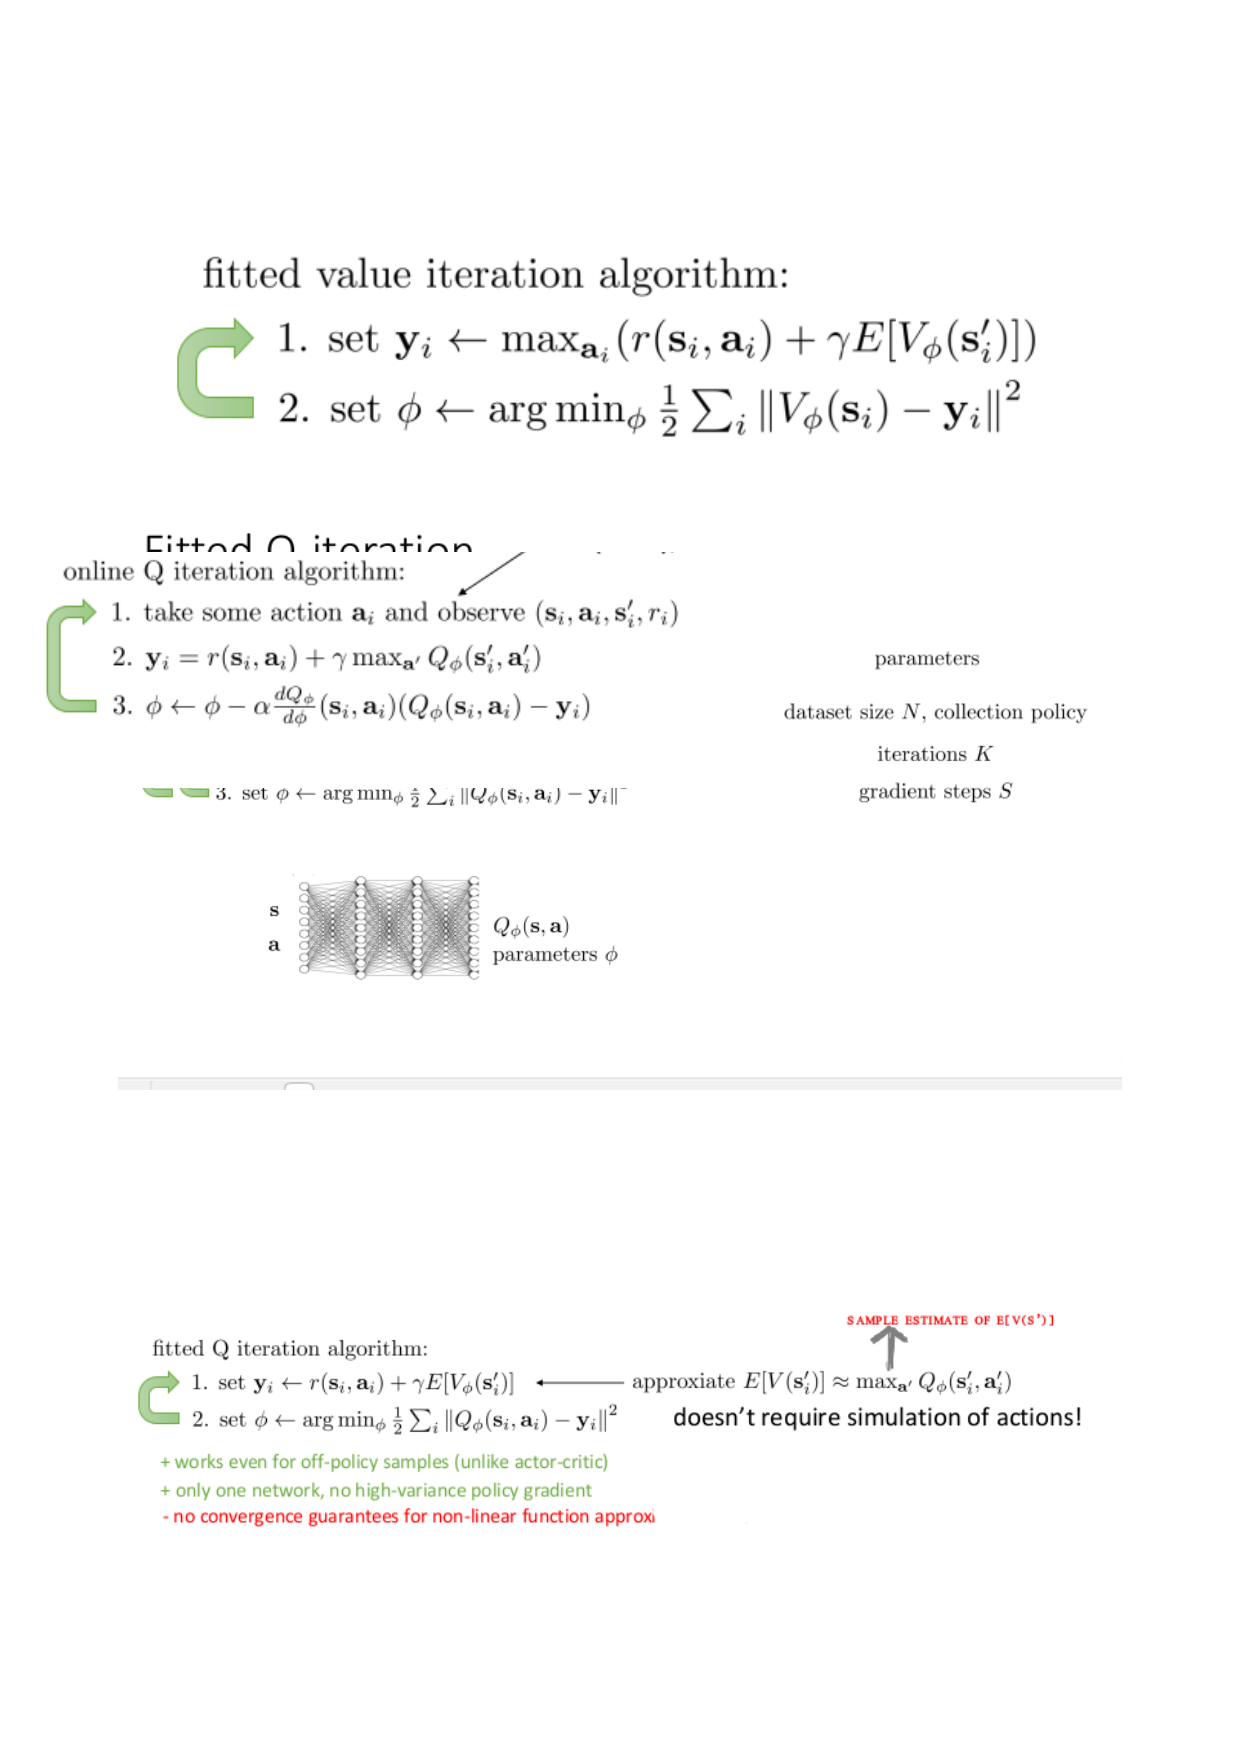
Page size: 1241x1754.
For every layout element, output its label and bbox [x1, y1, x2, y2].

picture [132, 1304, 1137, 1564]
picture [0, 228, 1135, 1090]
